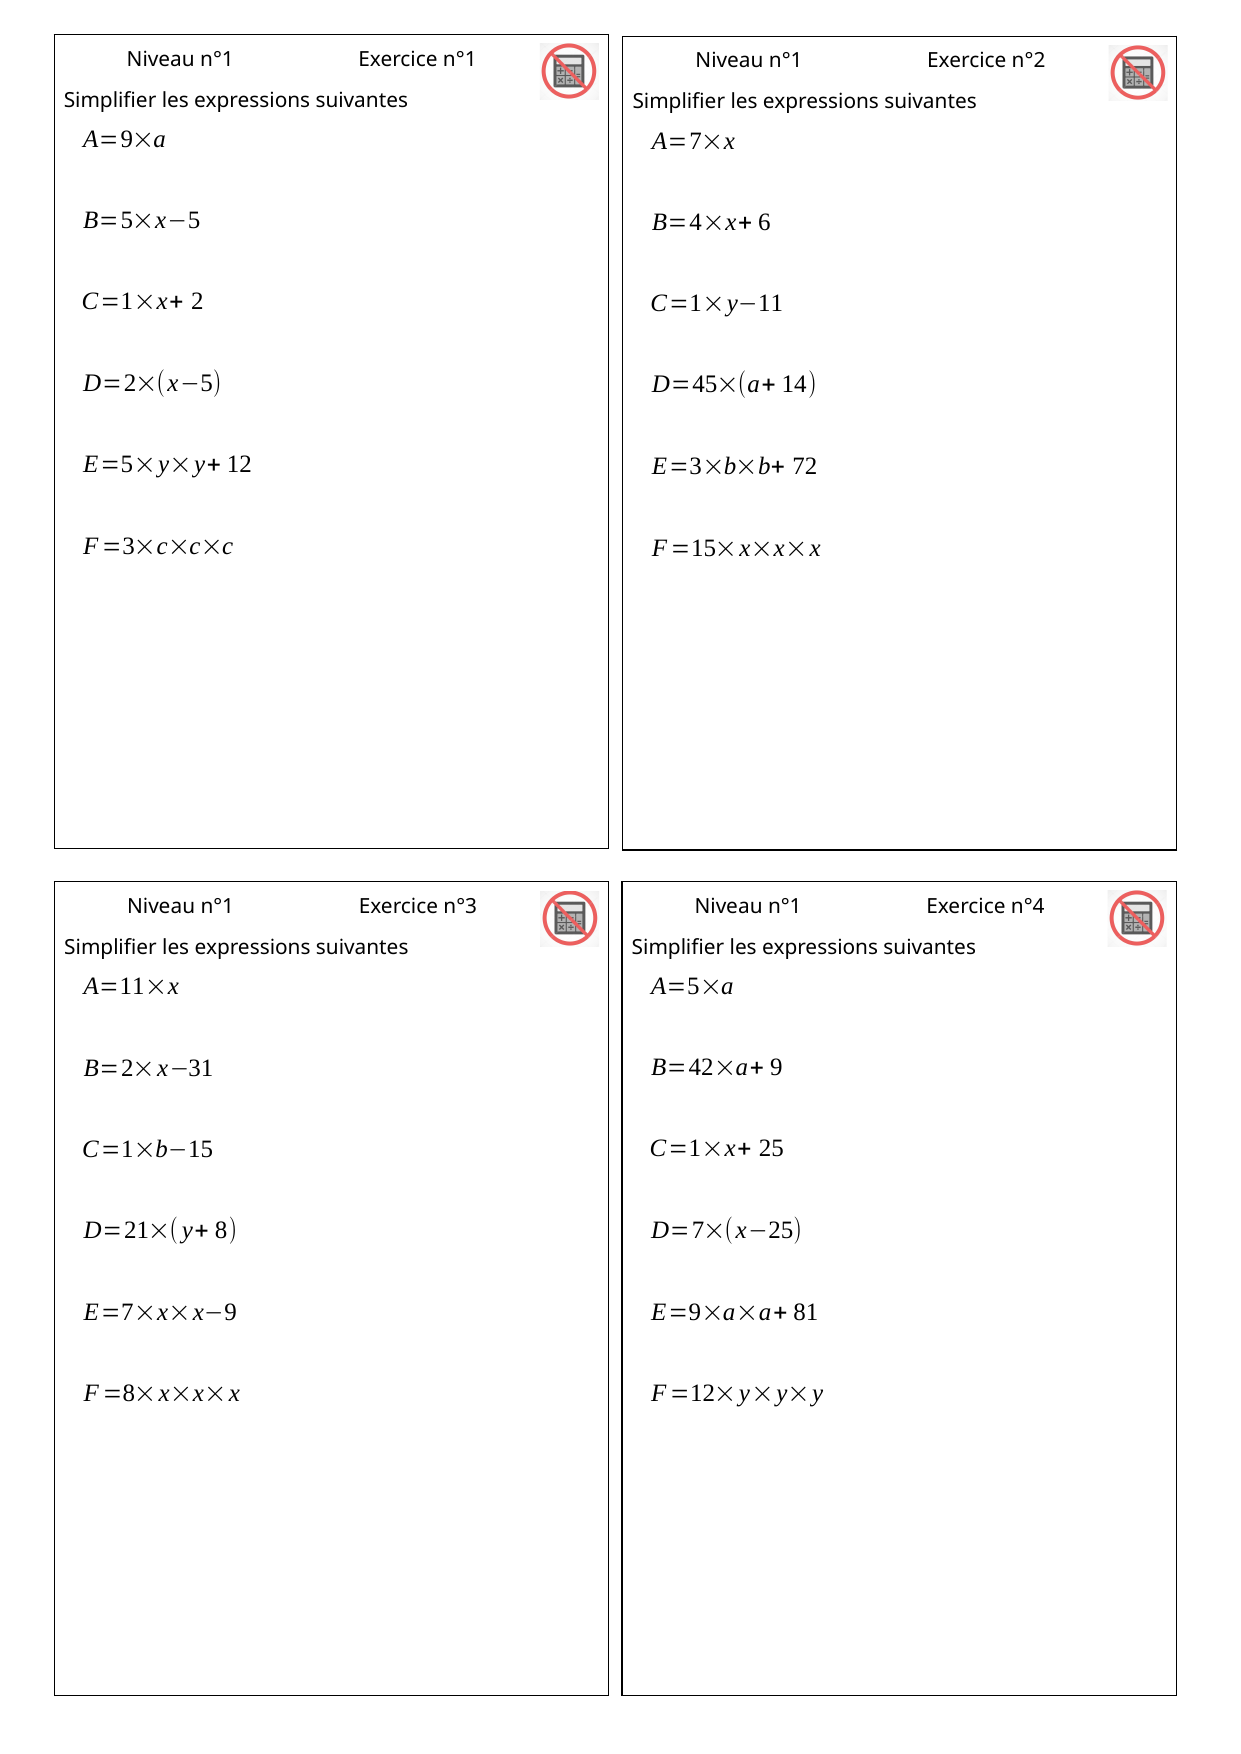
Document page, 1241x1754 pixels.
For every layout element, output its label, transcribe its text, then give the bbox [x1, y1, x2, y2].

text Niveau n°1 Exercice n°1 [63, 44, 539, 72]
text Niveau n°1 Exercice n°2 [632, 46, 1108, 74]
text Simplifier les expressions suivantes [55, 882, 608, 1695]
text Simplifier les expressions suivantes [632, 86, 1167, 115]
picture [1107, 890, 1167, 947]
picture [540, 891, 600, 947]
text Simplifier les expressions suivantes [631, 932, 1167, 960]
text Niveau n°1 Exercice n°4 [631, 891, 1107, 919]
picture [1108, 45, 1168, 101]
text Niveau n°1 Exercice n°3 [64, 891, 540, 919]
text Simplifier les expressions suivantes [64, 932, 599, 960]
text Simplifier les expressions suivantes [63, 85, 599, 113]
picture [539, 43, 599, 100]
text Simplifier les expressions suivantes [623, 882, 1176, 1695]
